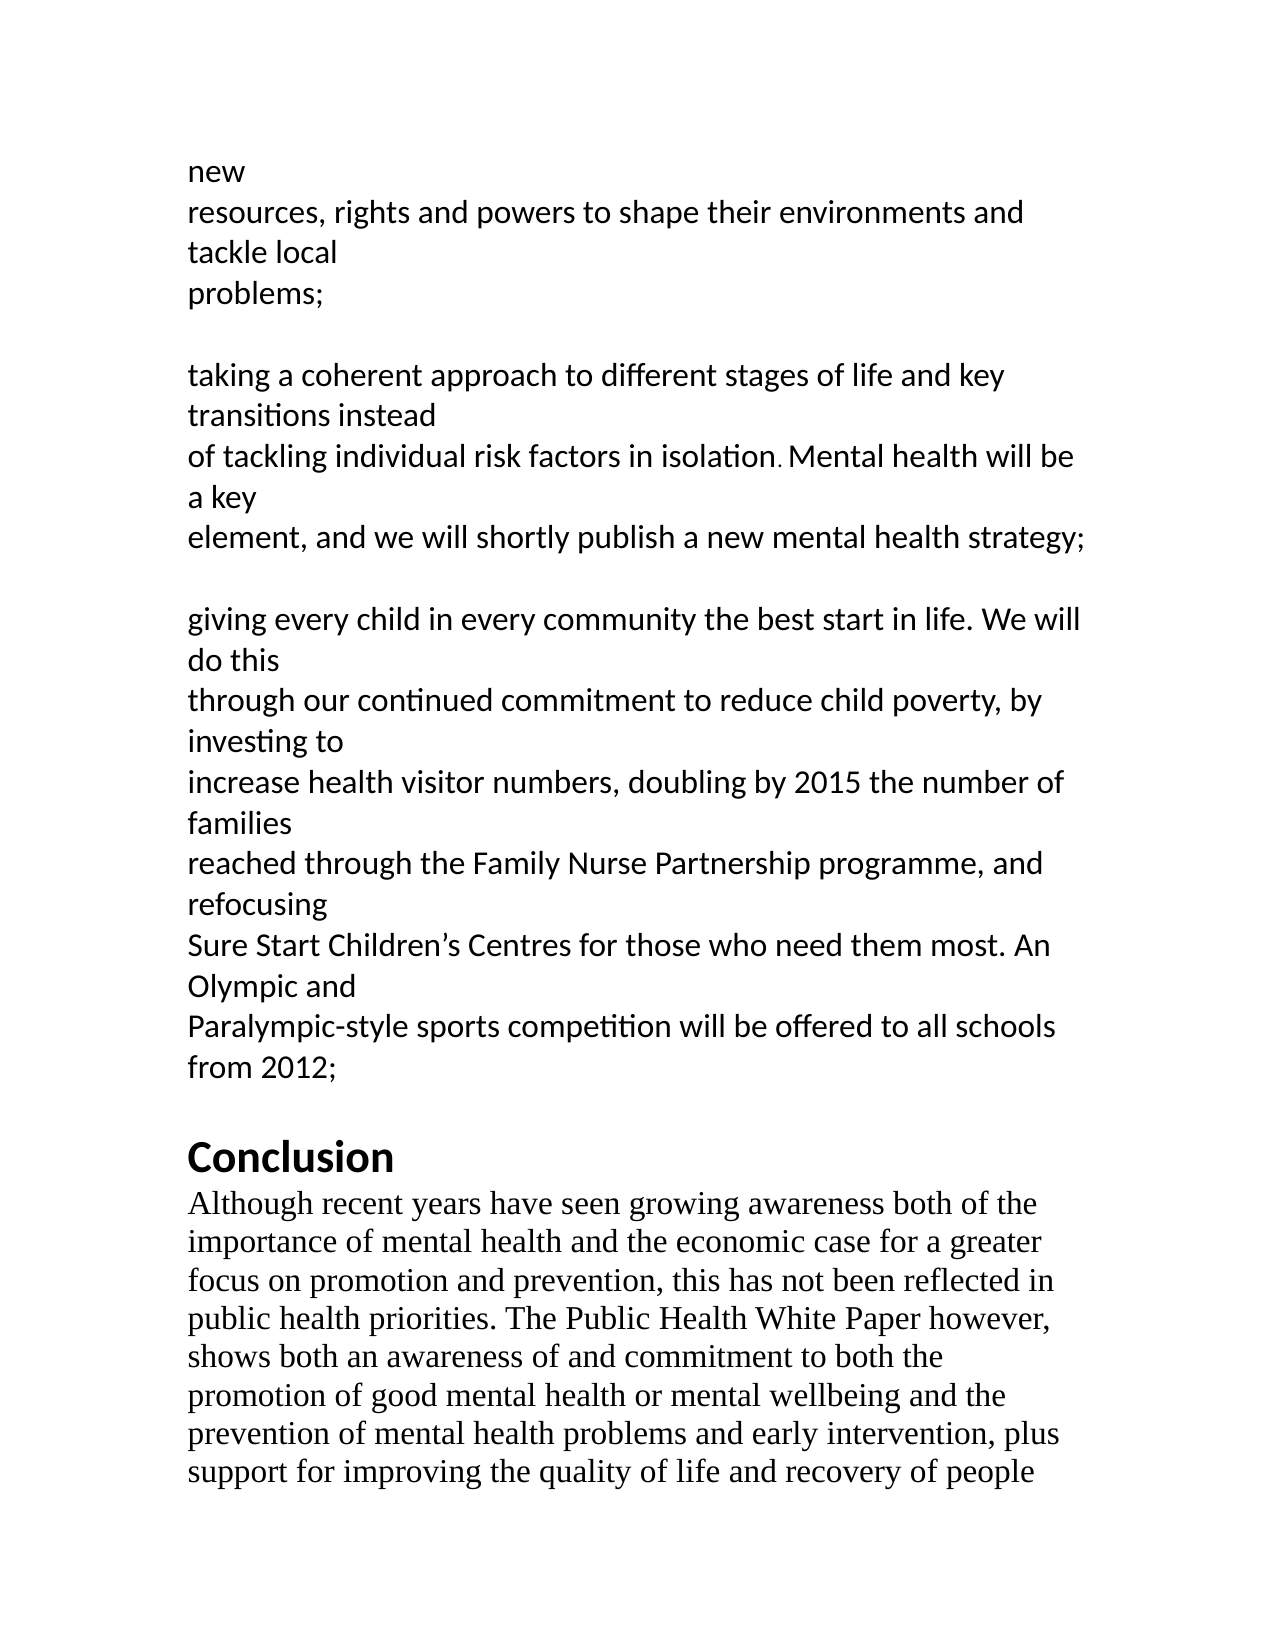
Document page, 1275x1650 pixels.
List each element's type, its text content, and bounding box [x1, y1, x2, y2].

text reached through the Family Nurse Partnership programme, and refocusing [187, 842, 1087, 924]
text of tackling individual risk factors in isolation. Mental health will be a key [187, 435, 1087, 517]
text increase health visitor numbers, doubling by 2015 the number of families [187, 761, 1087, 842]
text Although recent years have seen growing awareness both of the importance of mental health and the economic case for a greater focus on promotion and prevention, this has not been reflected in public health priorities. The Public Health White Paper however, shows both an awareness of and commitment to both the promotion of good mental health or mental wellbeing and the prevention of mental health problems and early intervention, plus support for improving the quality of life and recovery of people [187, 1183, 1087, 1490]
text Sure Start Children’s Centres for those who need them most. An Olympic and [187, 924, 1087, 1005]
text Paralympic-style sports competition will be offered to all schools from 2012; [187, 1005, 1087, 1087]
text taking a coherent approach to different stages of life and key transitions instead [187, 354, 1087, 435]
text Conclusion [187, 1127, 1087, 1183]
text element, and we will shortly publish a new mental health strategy; [187, 517, 1087, 557]
text problems; [187, 272, 1087, 313]
text through our continued commitment to reduce child poverty, by investing to [187, 679, 1087, 761]
text giving every child in every community the best start in life. We will do this [187, 598, 1087, 679]
text new [187, 150, 1087, 191]
text resources, rights and powers to shape their environments and tackle local [187, 191, 1087, 272]
